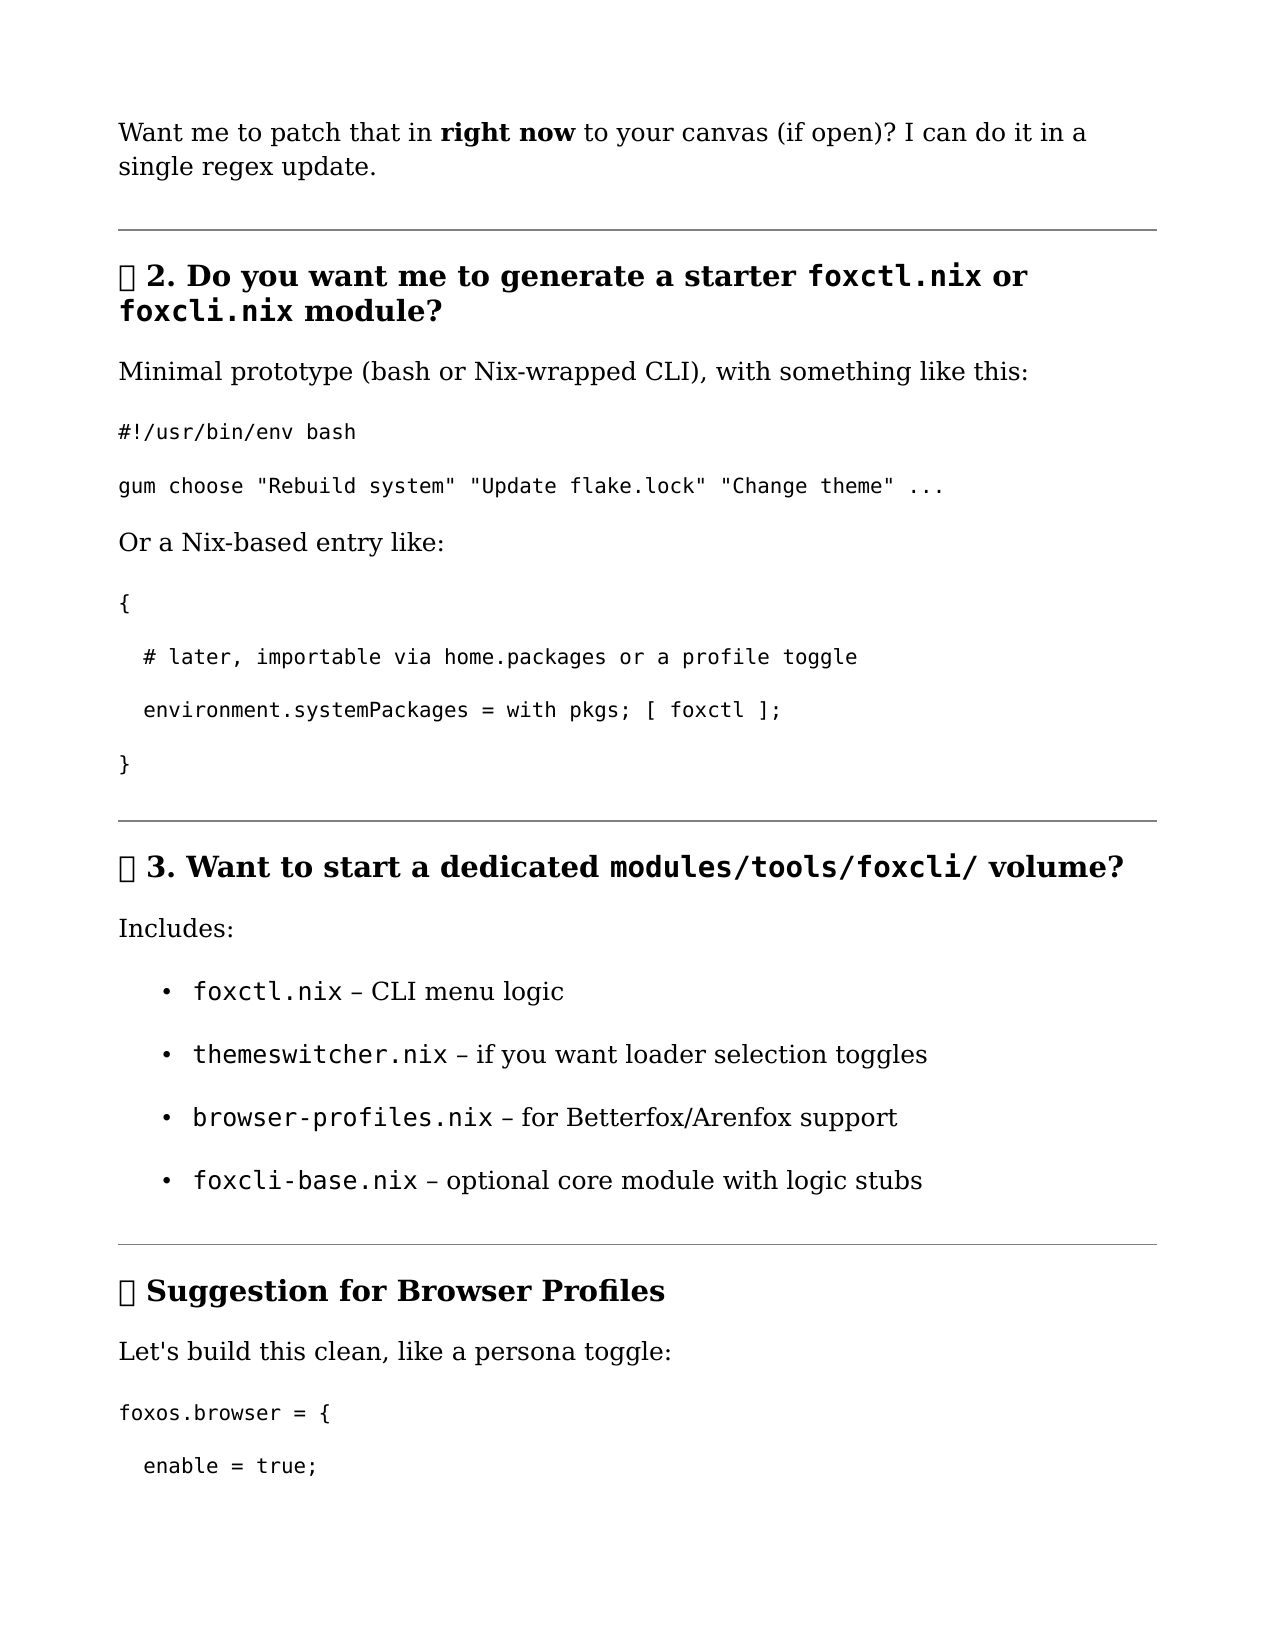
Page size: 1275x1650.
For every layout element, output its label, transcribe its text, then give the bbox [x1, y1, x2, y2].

text { [118, 591, 1157, 615]
subtitle 🦊 Suggestion for Browser Profiles [118, 1274, 1157, 1308]
list foxctl.nix – CLI menu logic [162, 977, 1157, 1006]
subtitle 🔁 2. Do you want me to generate a starter foxctl.nix or foxcli.nix module? [118, 259, 1157, 328]
list browser-profiles.nix – for Betterfox/Arenfox support [162, 1103, 1157, 1132]
text foxos.browser = { [118, 1401, 1157, 1425]
text Minimal prototype (bash or Nix-wrapped CLI), with something like this: [118, 357, 1157, 387]
list foxcli-base.nix – optional core module with logic stubs [162, 1166, 1157, 1195]
list themeswitcher.nix – if you want loader selection toggles [162, 1040, 1157, 1069]
subtitle 🔥 3. Want to start a dedicated modules/tools/foxcli/ volume? [118, 850, 1157, 885]
text # later, importable via home.packages or a profile toggle [118, 645, 1157, 669]
text Or a Nix-based entry like: [118, 528, 1157, 557]
text environment.systemPackages = with pkgs; [ foxctl ]; [118, 698, 1157, 723]
text Let's build this clean, like a persona toggle: [118, 1337, 1157, 1367]
text #!/usr/bin/env bash [118, 420, 1157, 445]
text Want me to patch that in right now to your canvas (if open)? I can do it in a single regex update. [118, 118, 1157, 181]
text gum choose "Rebuild system" "Update flake.lock" "Change theme" ... [118, 474, 1157, 498]
text Includes: [118, 914, 1157, 943]
text enable = true; [118, 1454, 1157, 1478]
text } [118, 752, 1157, 776]
